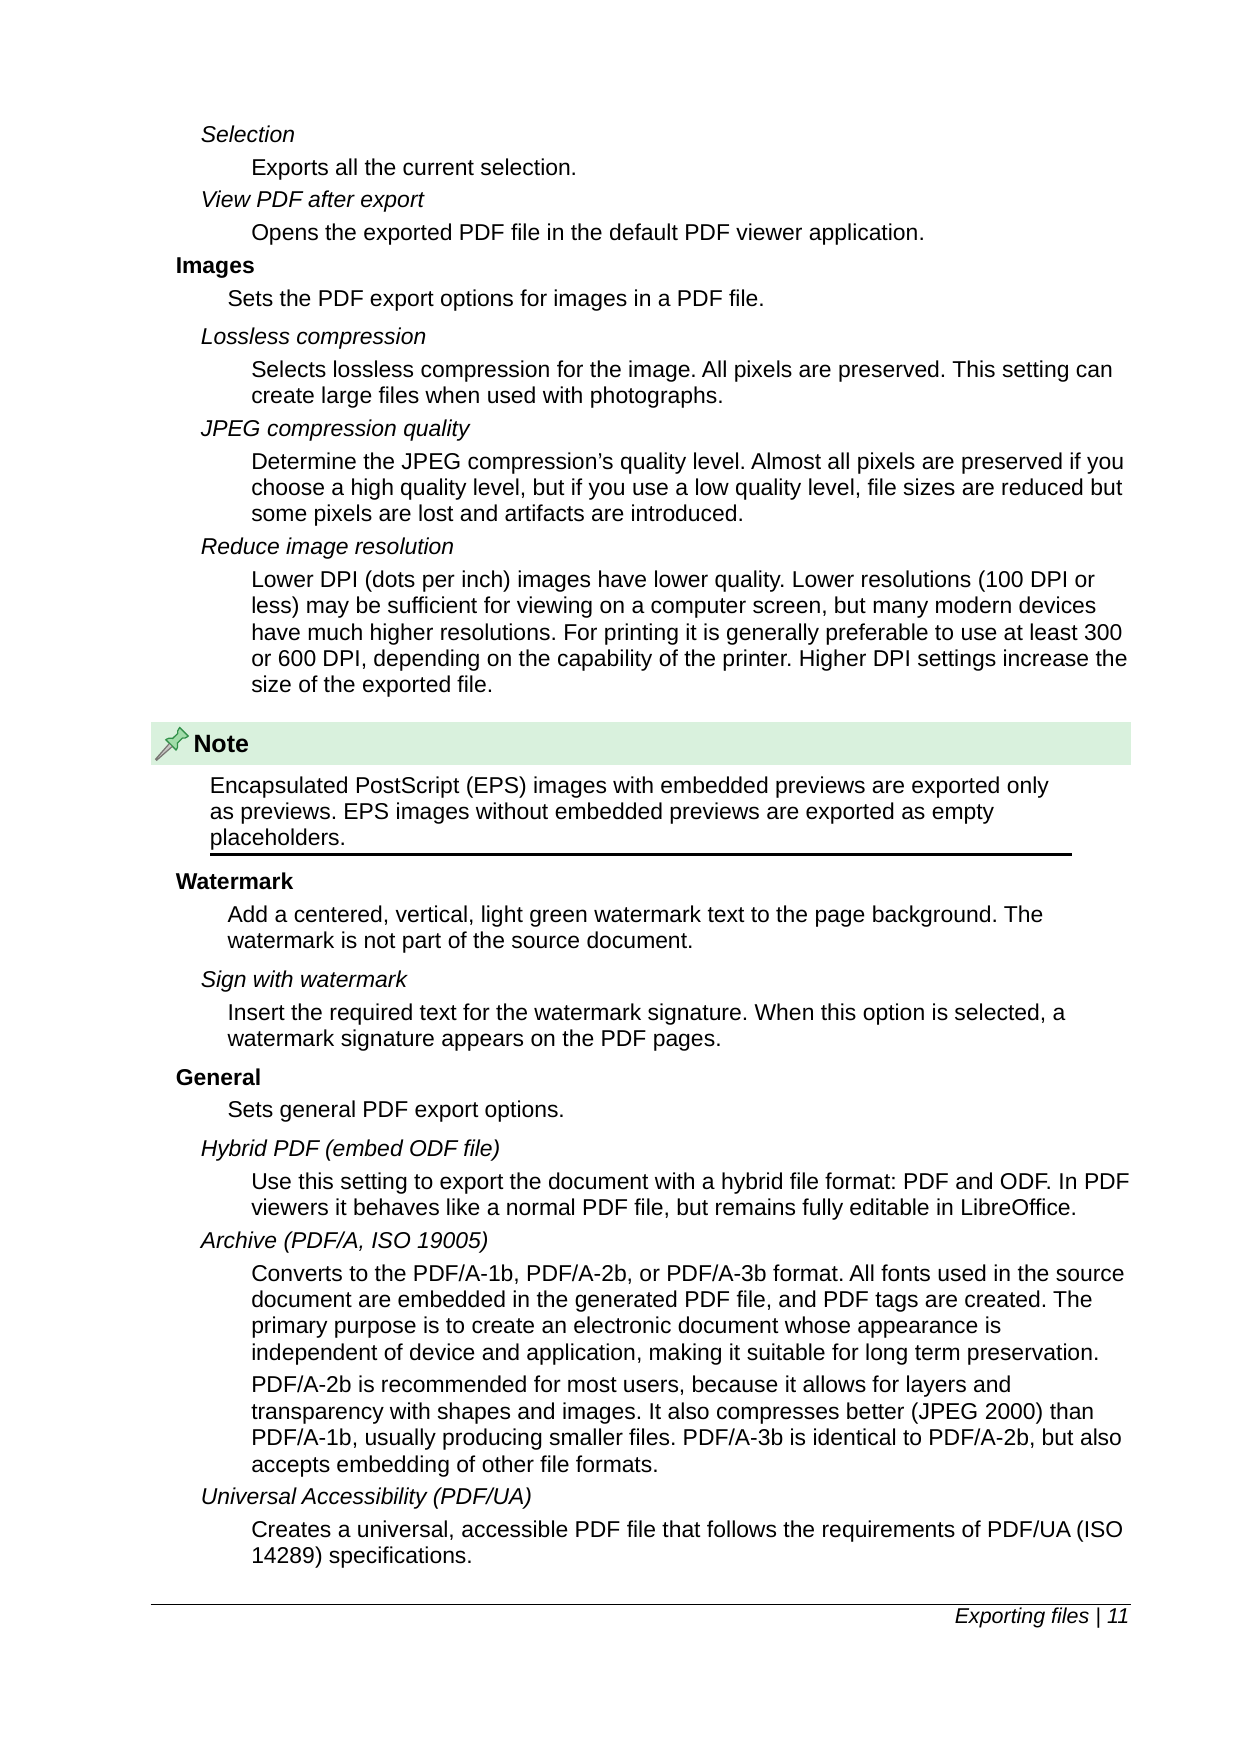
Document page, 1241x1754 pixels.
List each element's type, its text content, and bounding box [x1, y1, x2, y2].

text Determine the JPEG compression’s quality level. Almost all pixels are preserved if you choose a high quality level, but if you use a low quality level, file sizes are reduced but some pixels are lost and artifacts are introduced. [251, 448, 1131, 527]
text Images [176, 252, 1131, 278]
text Encapsulated PostScript (EPS) images with embedded previews are exported only as previews. EPS images without embedded previews are exported as empty placeholders. [209, 772, 1072, 856]
text Selection [201, 121, 1131, 147]
text Exports all the current selection. [251, 154, 1131, 180]
text Reduce image resolution [201, 533, 1131, 559]
text Converts to the PDF/A-1b, PDF/A-2b, or PDF/A-3b format. All fonts used in the source document are embedded in the generated PDF file, and PDF tags are created. The primary purpose is to create an electronic document whose appearance is independent of device and application, making it suitable for long term preservation. [251, 1259, 1131, 1365]
text General [176, 1064, 1131, 1090]
text PDF/A-2b is recommended for most users, because it allows for layers and transparency with shapes and images. It also compresses better (JPEG 2000) than PDF/A-1b, usually producing smaller files. PDF/A-3b is identical to PDF/A-2b, but also accepts embedding of other file formats. [251, 1371, 1131, 1477]
text Insert the required text for the watermark signature. When this option is selected, a watermark signature appears on the PDF pages. [227, 998, 1131, 1051]
text Hybrid PDF (embed ODF file) [201, 1135, 1131, 1162]
text Lossless compression [201, 323, 1131, 350]
text View PDF after export [201, 186, 1131, 213]
text Lower DPI (dots per inch) images have lower quality. Lower resolutions (100 DPI or less) may be sufficient for viewing on a computer screen, but many modern devices have much higher resolutions. For printing it is generally preferable to use at least 300 or 600 DPI, depending on the capability of the printer. Higher DPI settings increase the size of the exported file. [251, 566, 1131, 698]
text Sets the PDF export options for images in a PDF file. [227, 284, 1131, 311]
text Watermark [176, 868, 1131, 894]
subtitle Note [151, 722, 1131, 765]
text Opens the exported PDF file in the default PDF viewer application. [251, 219, 1131, 245]
text Creates a universal, accessible PDF file that follows the requirements of PDF/UA (ISO 14289) specifications. [251, 1516, 1131, 1569]
text Sign with watermark [201, 966, 1131, 992]
text Selects lossless compression for the image. All pixels are preserved. This setting can create large files when used with photographs. [251, 356, 1131, 409]
text Add a centered, vertical, light green watermark text to the page background. The watermark is not part of the source document. [227, 901, 1131, 953]
text Sets general PDF export options. [227, 1096, 1131, 1123]
text Use this setting to export the document with a hybrid file format: PDF and ODF. In PDF viewers it behaves like a normal PDF file, but remains fully editable in LibreOffice. [251, 1168, 1131, 1221]
text JPEG compression quality [201, 415, 1131, 441]
text Universal Accessibility (PDF/UA) [201, 1483, 1131, 1510]
text Archive (PDF/A, ISO 19005) [201, 1227, 1131, 1253]
